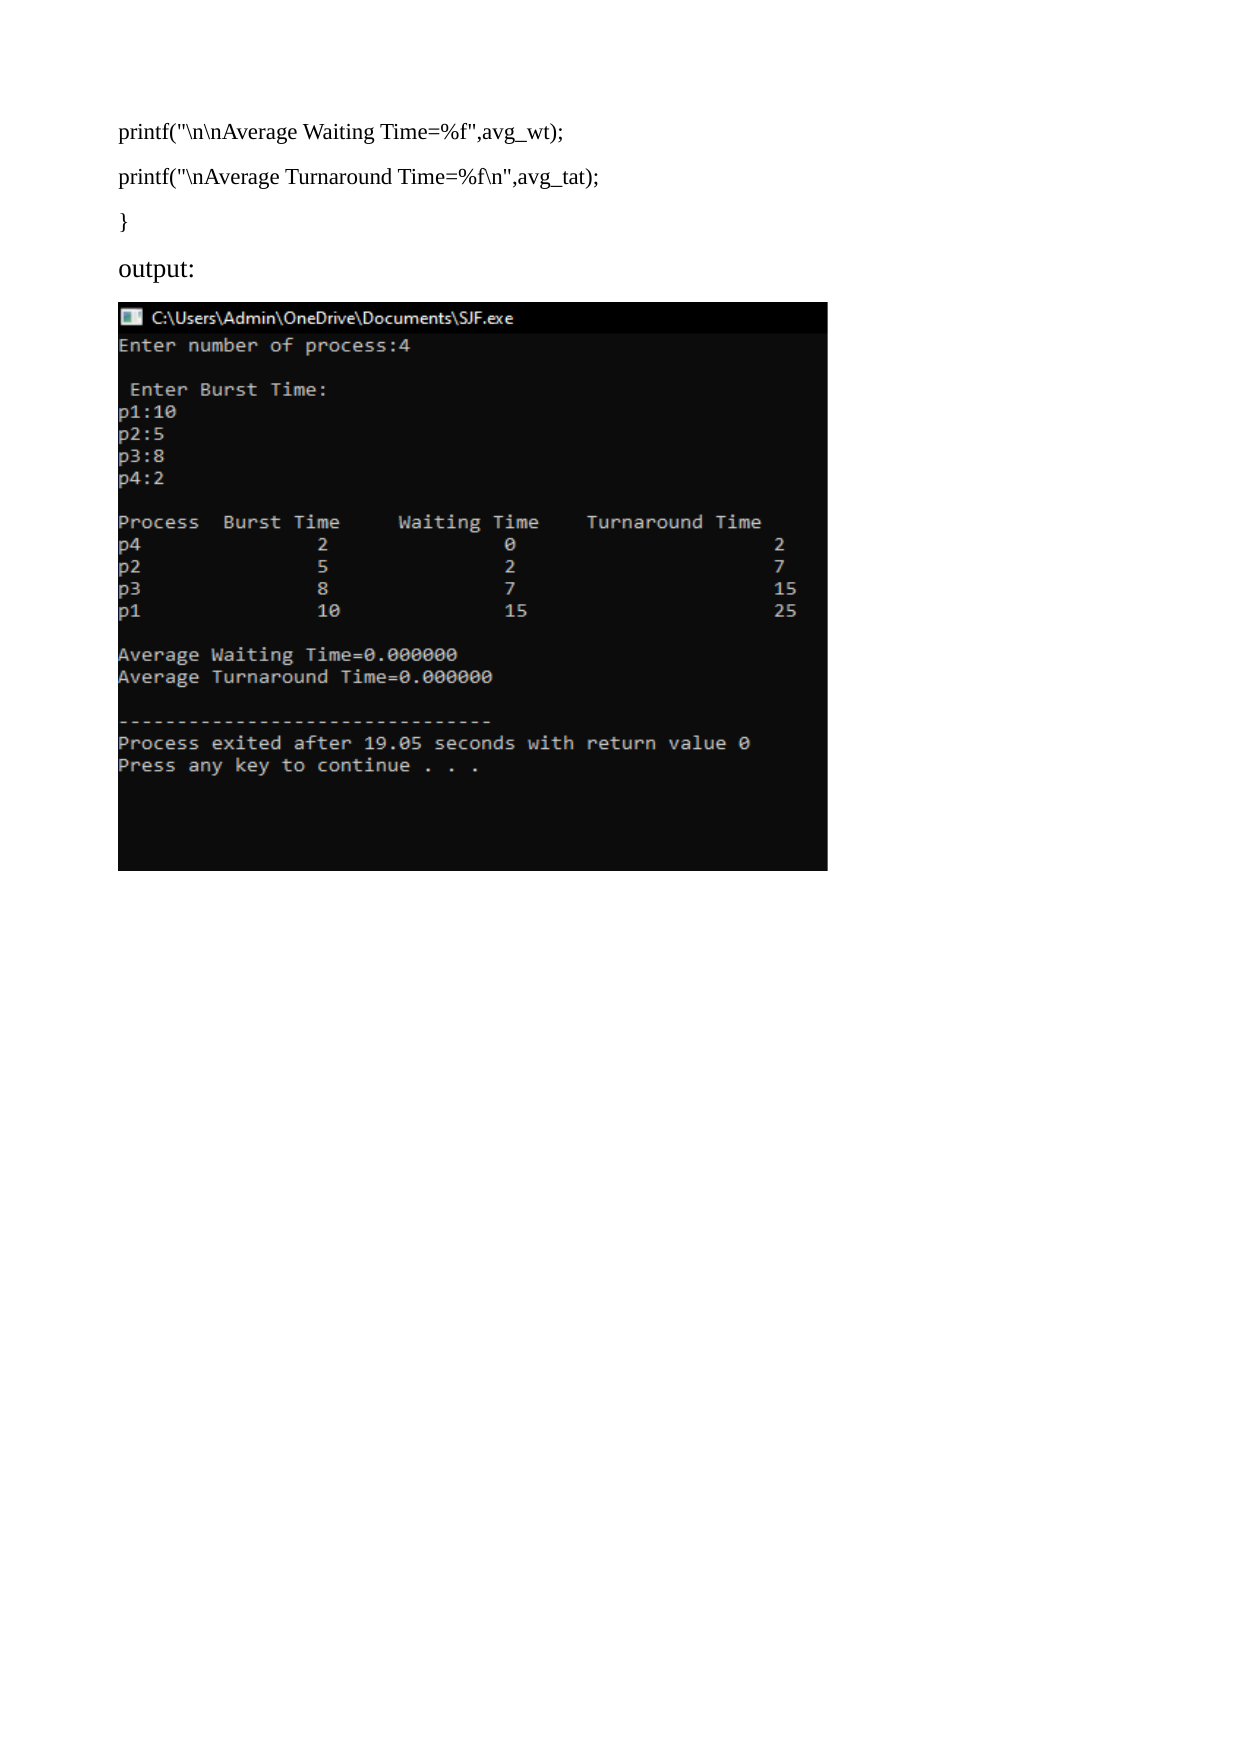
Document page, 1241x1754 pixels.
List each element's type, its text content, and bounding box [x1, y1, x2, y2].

text printf("\nAverage Turnaround Time=%f\n",avg_tat); [118, 163, 1122, 189]
text printf("\n\nAverage Waiting Time=%f",avg_wt); [118, 118, 1122, 144]
text output: [118, 252, 1122, 284]
picture [118, 302, 828, 871]
text } [118, 208, 1122, 234]
